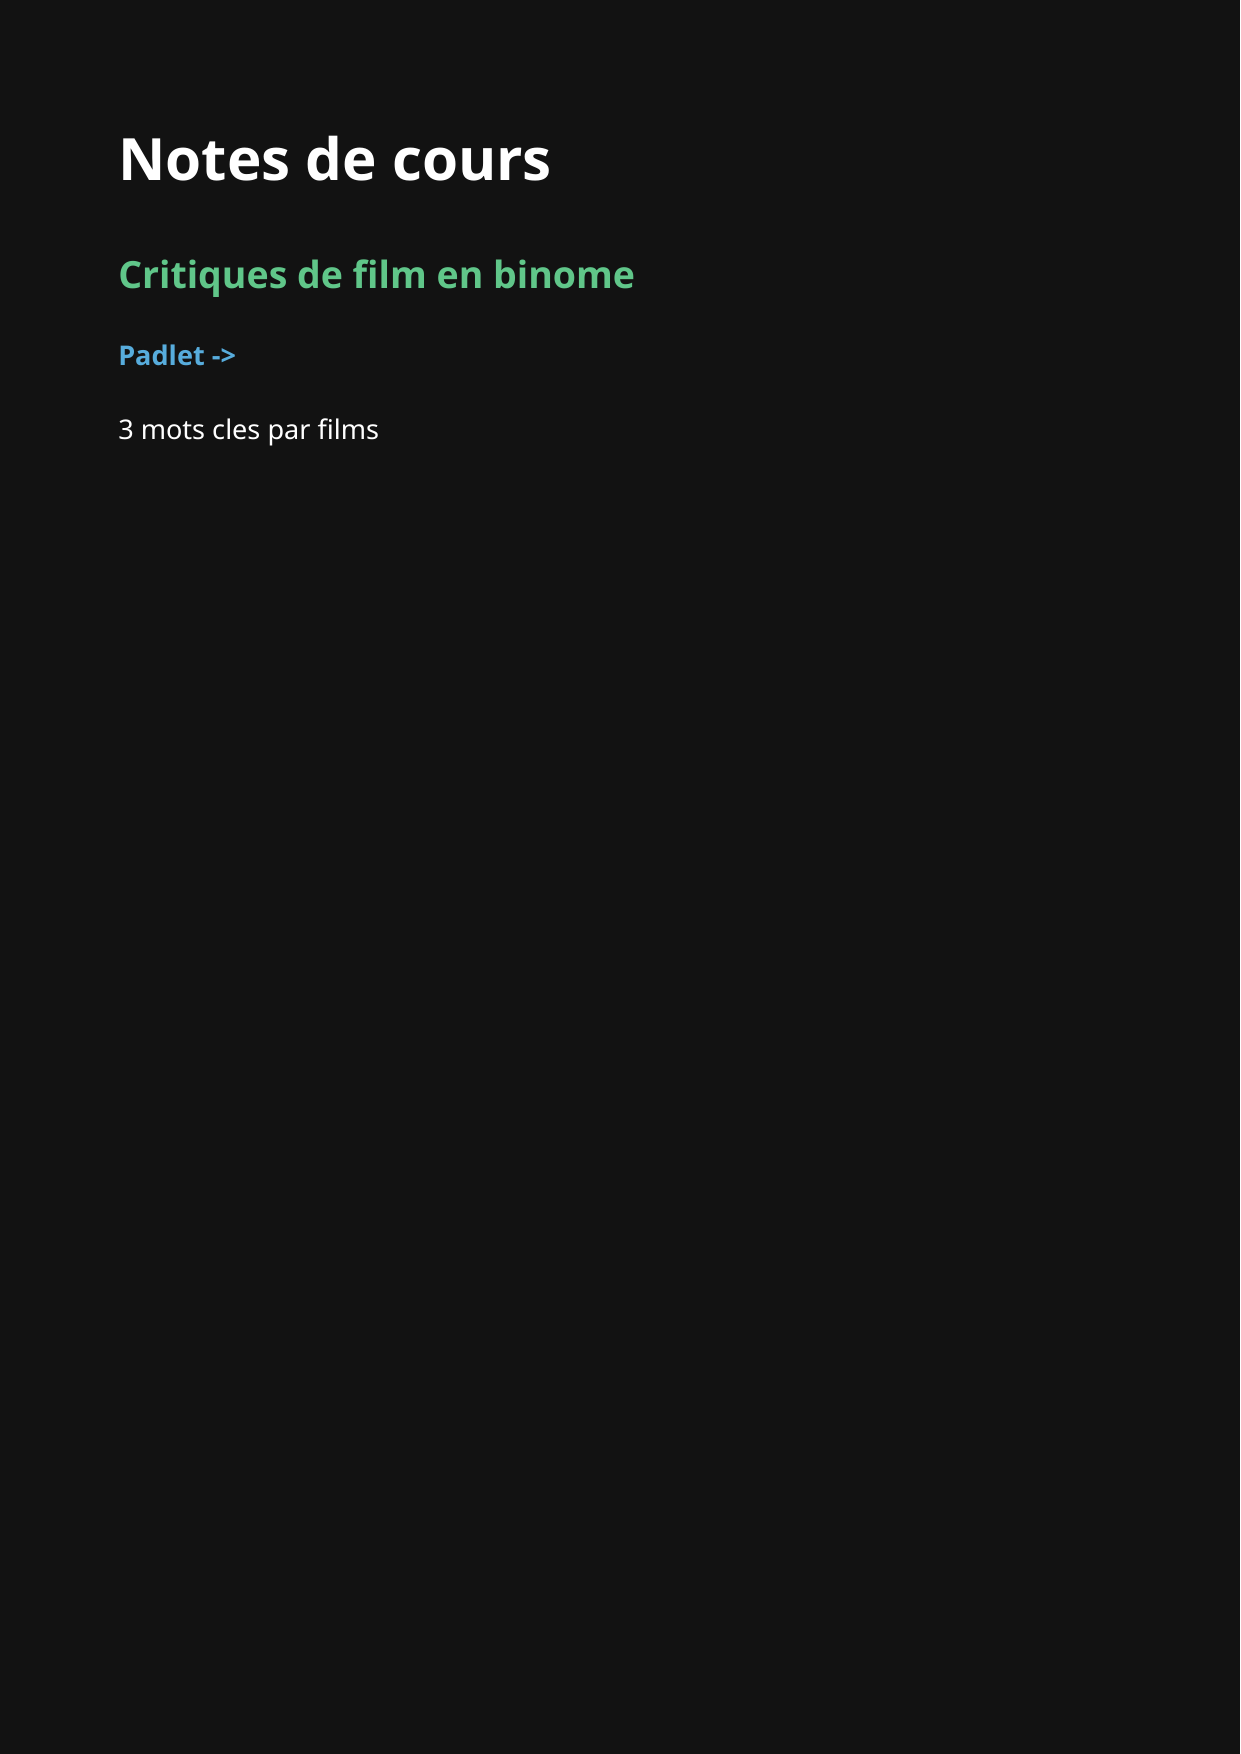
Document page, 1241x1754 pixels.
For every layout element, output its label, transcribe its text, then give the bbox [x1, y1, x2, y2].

text Padlet -> [118, 337, 1122, 373]
text Notes de cours [118, 118, 1122, 198]
text 3 mots cles par films [118, 410, 1122, 447]
text Critiques de film en binome [118, 249, 1122, 300]
